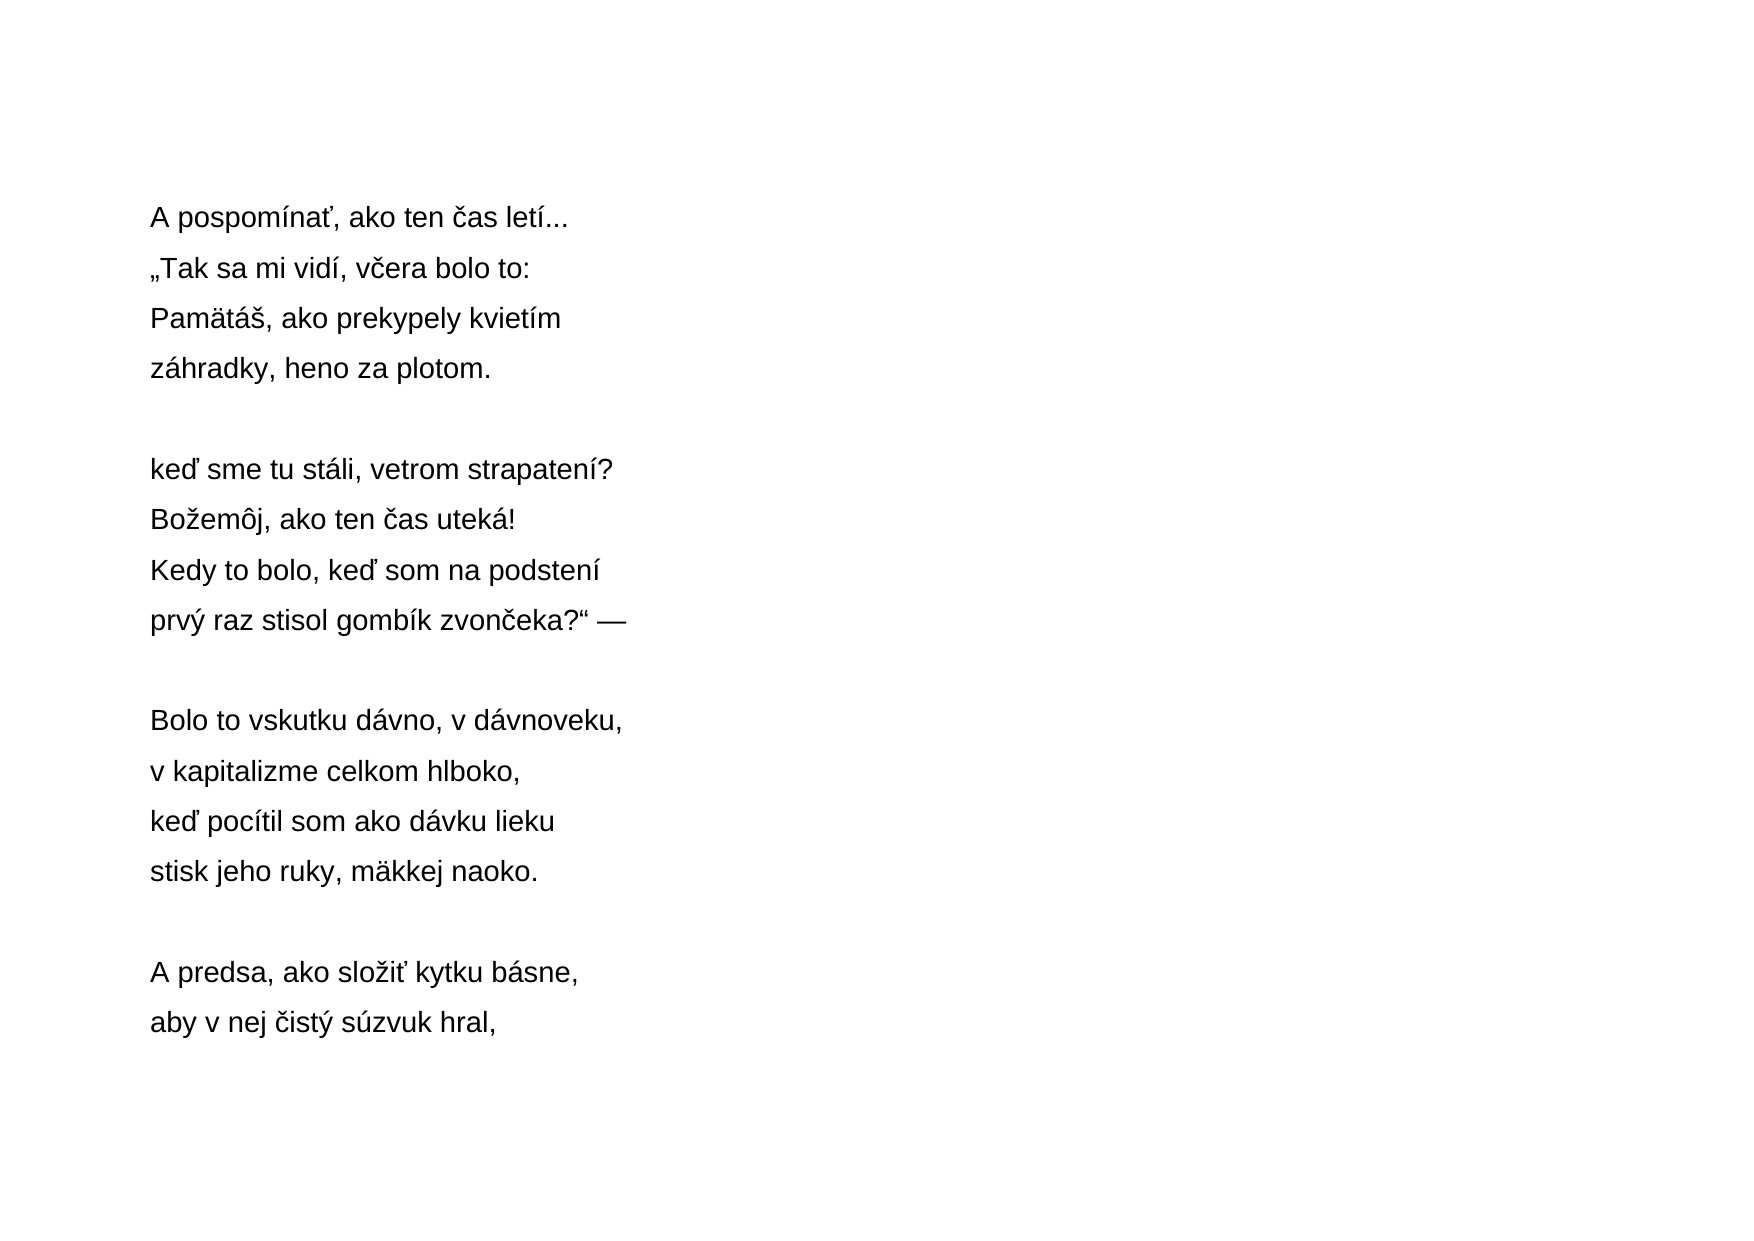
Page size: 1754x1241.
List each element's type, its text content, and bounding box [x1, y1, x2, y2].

text A pospomínať, ako ten čas letí... [150, 200, 1243, 234]
text v kapitalizme celkom hlboko, [150, 754, 1243, 787]
text Kedy to bolo, keď som na podstení [150, 552, 1243, 586]
text „Tak sa mi vidí, včera bolo to: [150, 251, 1243, 284]
text aby v nej čistý súzvuk hral, [150, 1005, 1243, 1039]
text A predsa, ako složiť kytku básne, [150, 955, 1243, 988]
text stisk jeho ruky, mäkkej naoko. [150, 854, 1243, 888]
text Pamätáš, ako prekypely kvietím [150, 301, 1243, 334]
text Bolo to vskutku dávno, v dávnoveku, [150, 703, 1243, 737]
text keď sme tu stáli, vetrom strapatení? [150, 452, 1243, 485]
text Božemôj, ako ten čas uteká! [150, 502, 1243, 536]
text záhradky, heno za plotom. [150, 351, 1243, 385]
text keď pocítil som ako dávku lieku [150, 804, 1243, 838]
text prvý raz stisol gombík zvončeka?“ — [150, 603, 1243, 636]
